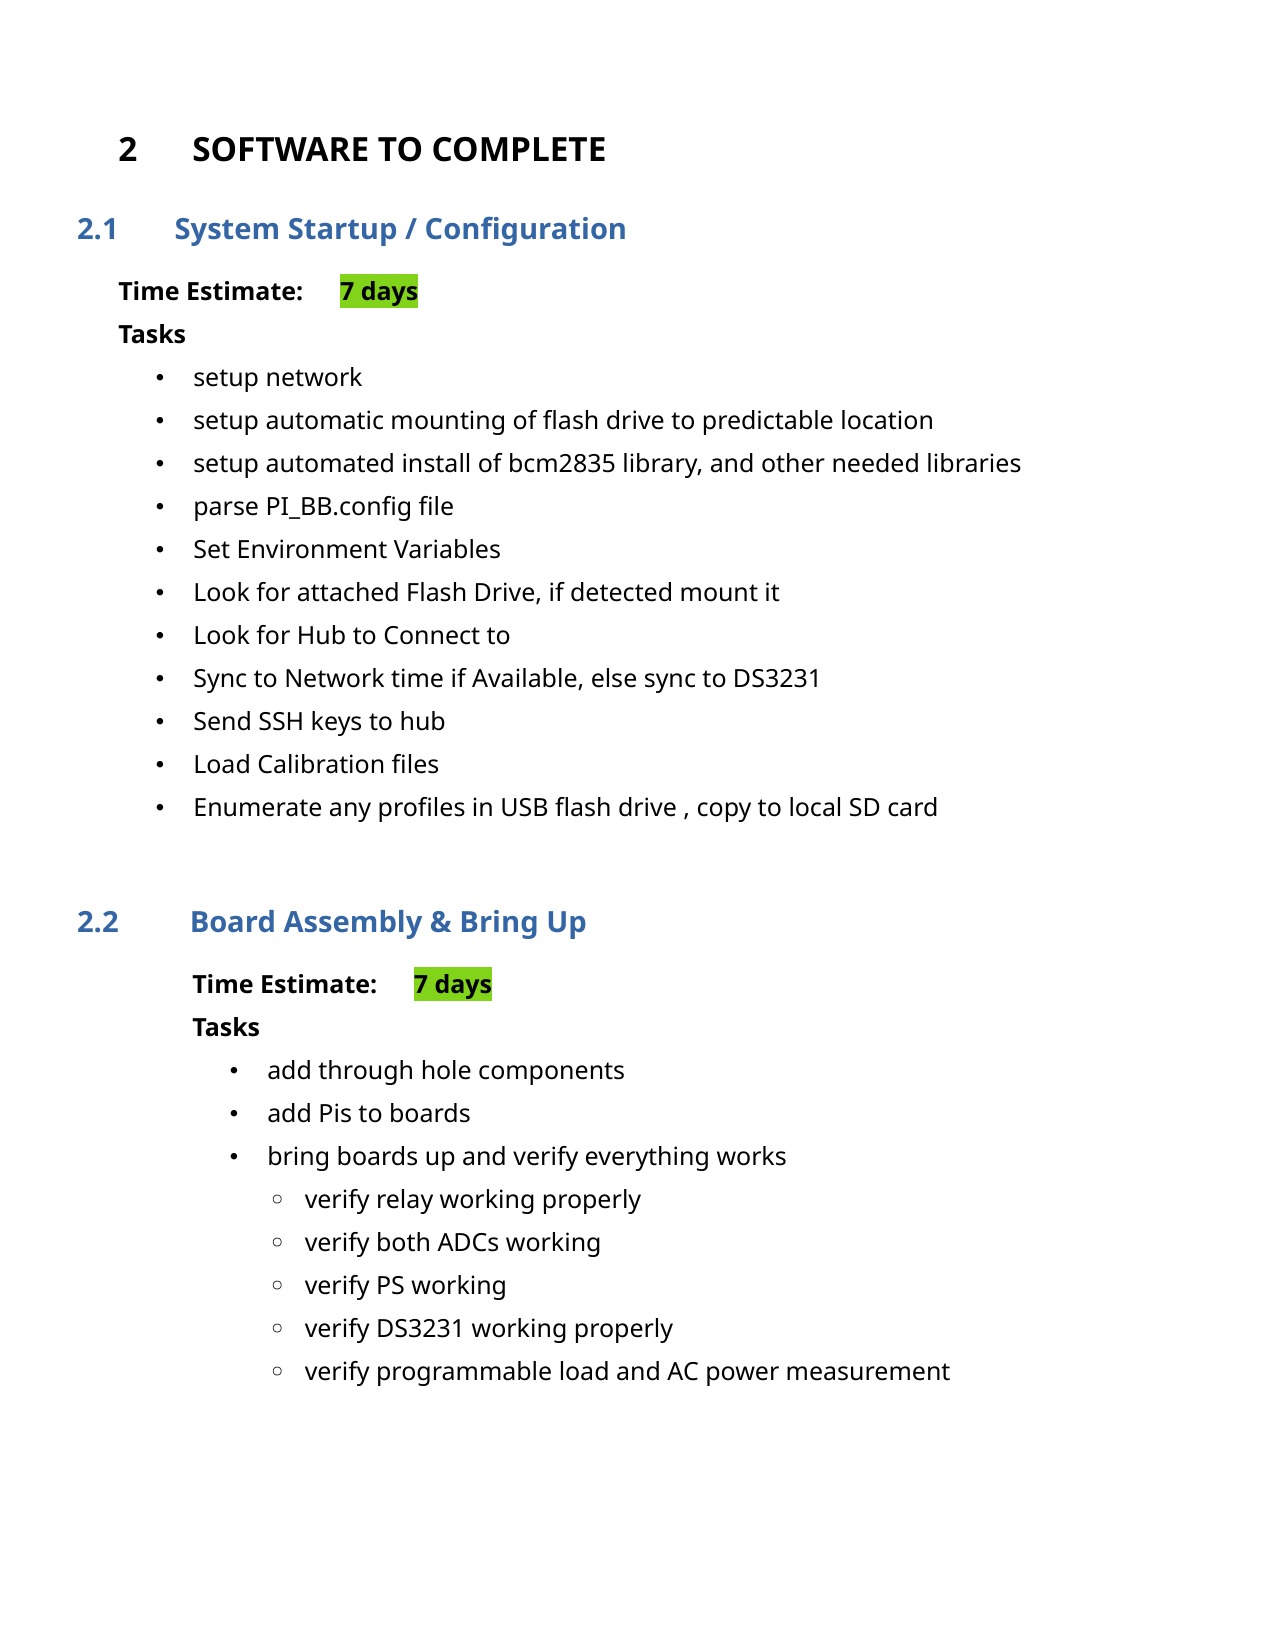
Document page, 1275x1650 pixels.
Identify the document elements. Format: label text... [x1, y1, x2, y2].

subtitle System Startup / Configuration [77, 208, 1157, 248]
list add through hole components [229, 1053, 1157, 1087]
list Load Calibration files [156, 747, 1157, 781]
text Tasks [118, 1010, 1157, 1044]
list setup automated install of bcm2835 library, and other needed libraries [156, 446, 1157, 480]
list Send SSH keys to hub [156, 704, 1157, 738]
list add Pis to boards [229, 1096, 1157, 1130]
text Time Estimate: 7 days [118, 274, 1157, 308]
list Look for Hub to Connect to [156, 618, 1157, 652]
list Sync to Network time if Available, else sync to DS3231 [156, 661, 1157, 695]
list bring boards up and verify everything works [229, 1139, 1157, 1173]
text Time Estimate: 7 days [118, 967, 1157, 1001]
list verify both ADCs working [267, 1225, 1157, 1259]
list verify PS working [267, 1268, 1157, 1302]
subtitle Software TO COMPLETE [118, 126, 1157, 171]
list verify relay working properly [267, 1182, 1157, 1216]
list Look for attached Flash Drive, if detected mount it [156, 575, 1157, 609]
list verify programmable load and AC power measurement [267, 1354, 1157, 1388]
list Enumerate any profiles in USB flash drive , copy to local SD card [156, 790, 1157, 824]
list setup network [156, 360, 1157, 394]
list verify DS3231 working properly [267, 1311, 1157, 1345]
list Set Environment Variables [156, 532, 1157, 566]
list parse PI_BB.config file [156, 489, 1157, 523]
subtitle Board Assembly & Bring Up [77, 901, 1157, 941]
list setup automatic mounting of flash drive to predictable location [156, 403, 1157, 437]
text Tasks [118, 317, 1157, 351]
